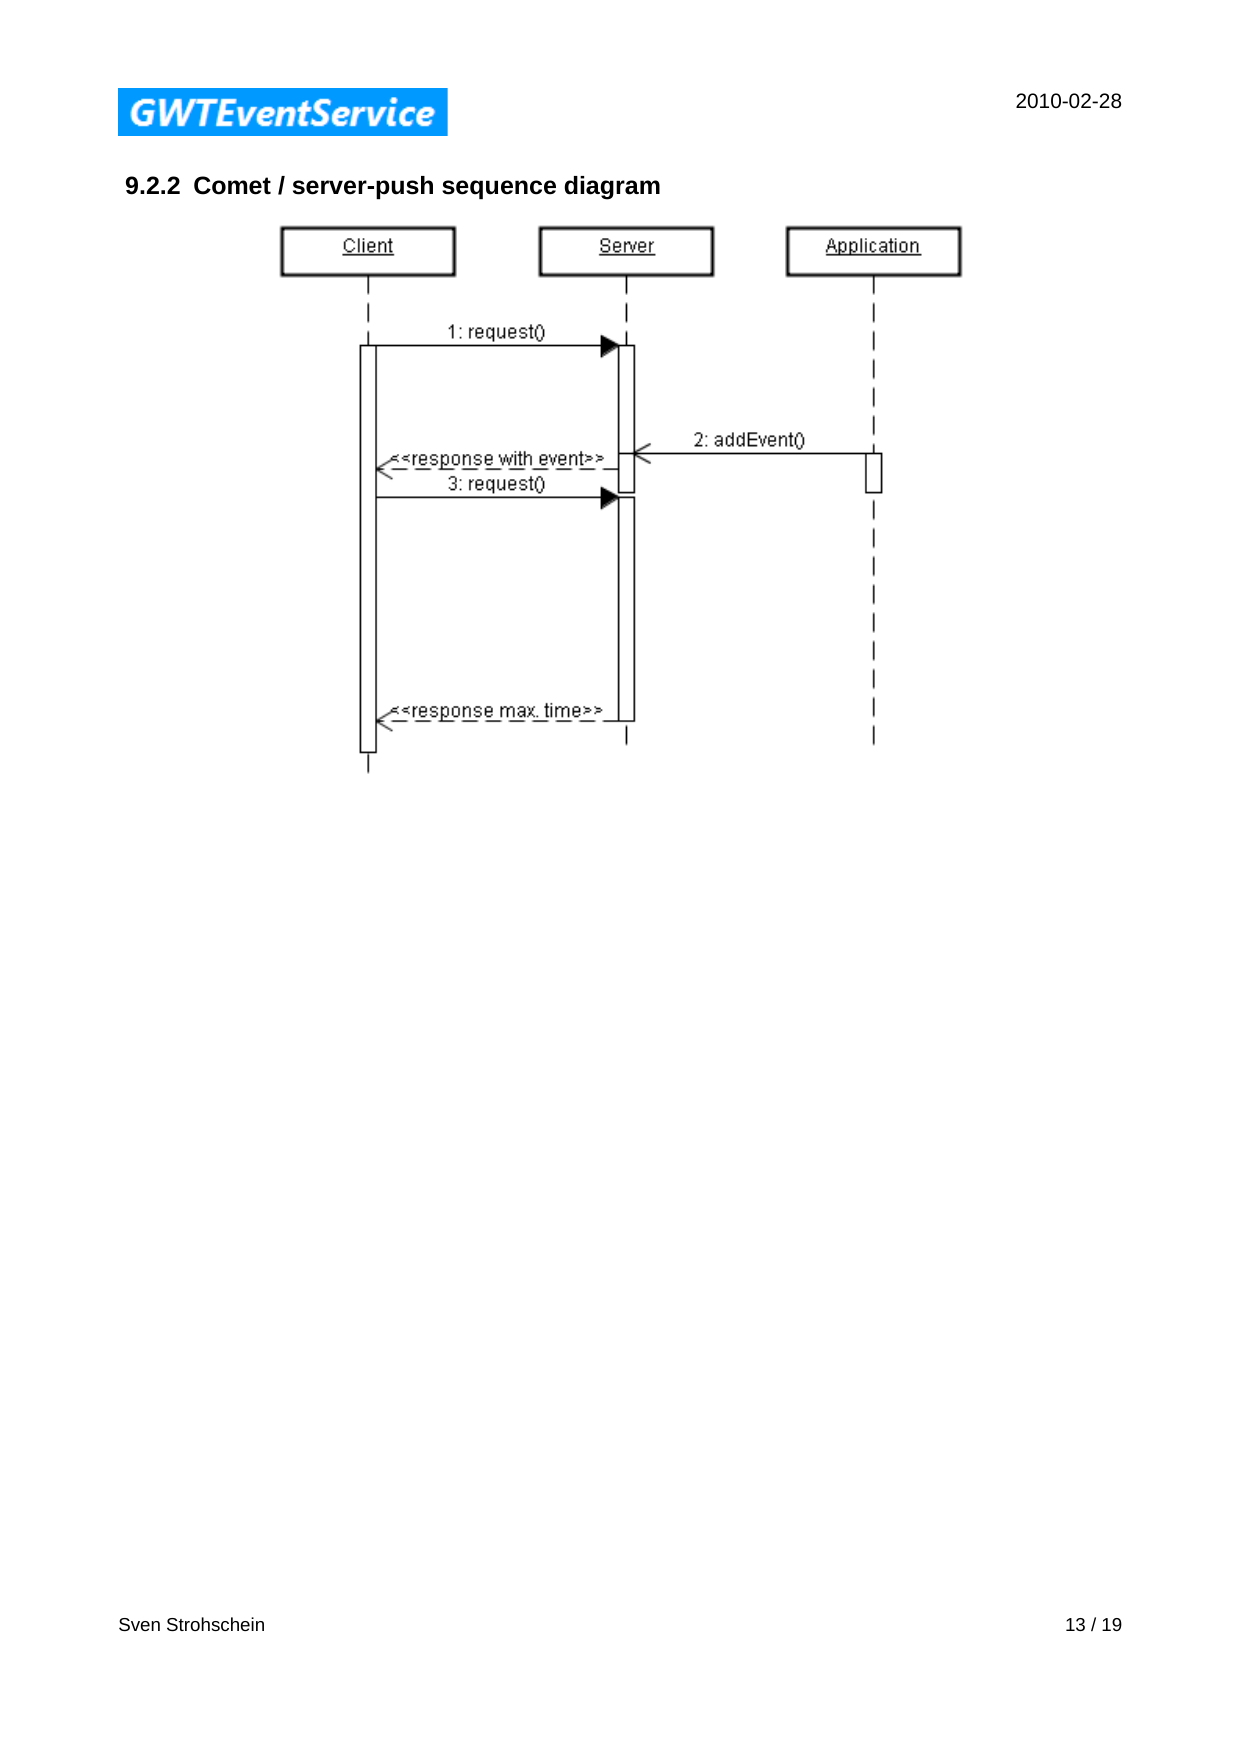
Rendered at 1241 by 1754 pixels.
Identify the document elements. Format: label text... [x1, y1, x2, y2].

subtitle Comet / server-push sequence diagram [118, 171, 1122, 200]
picture [266, 212, 974, 791]
picture [118, 88, 448, 136]
